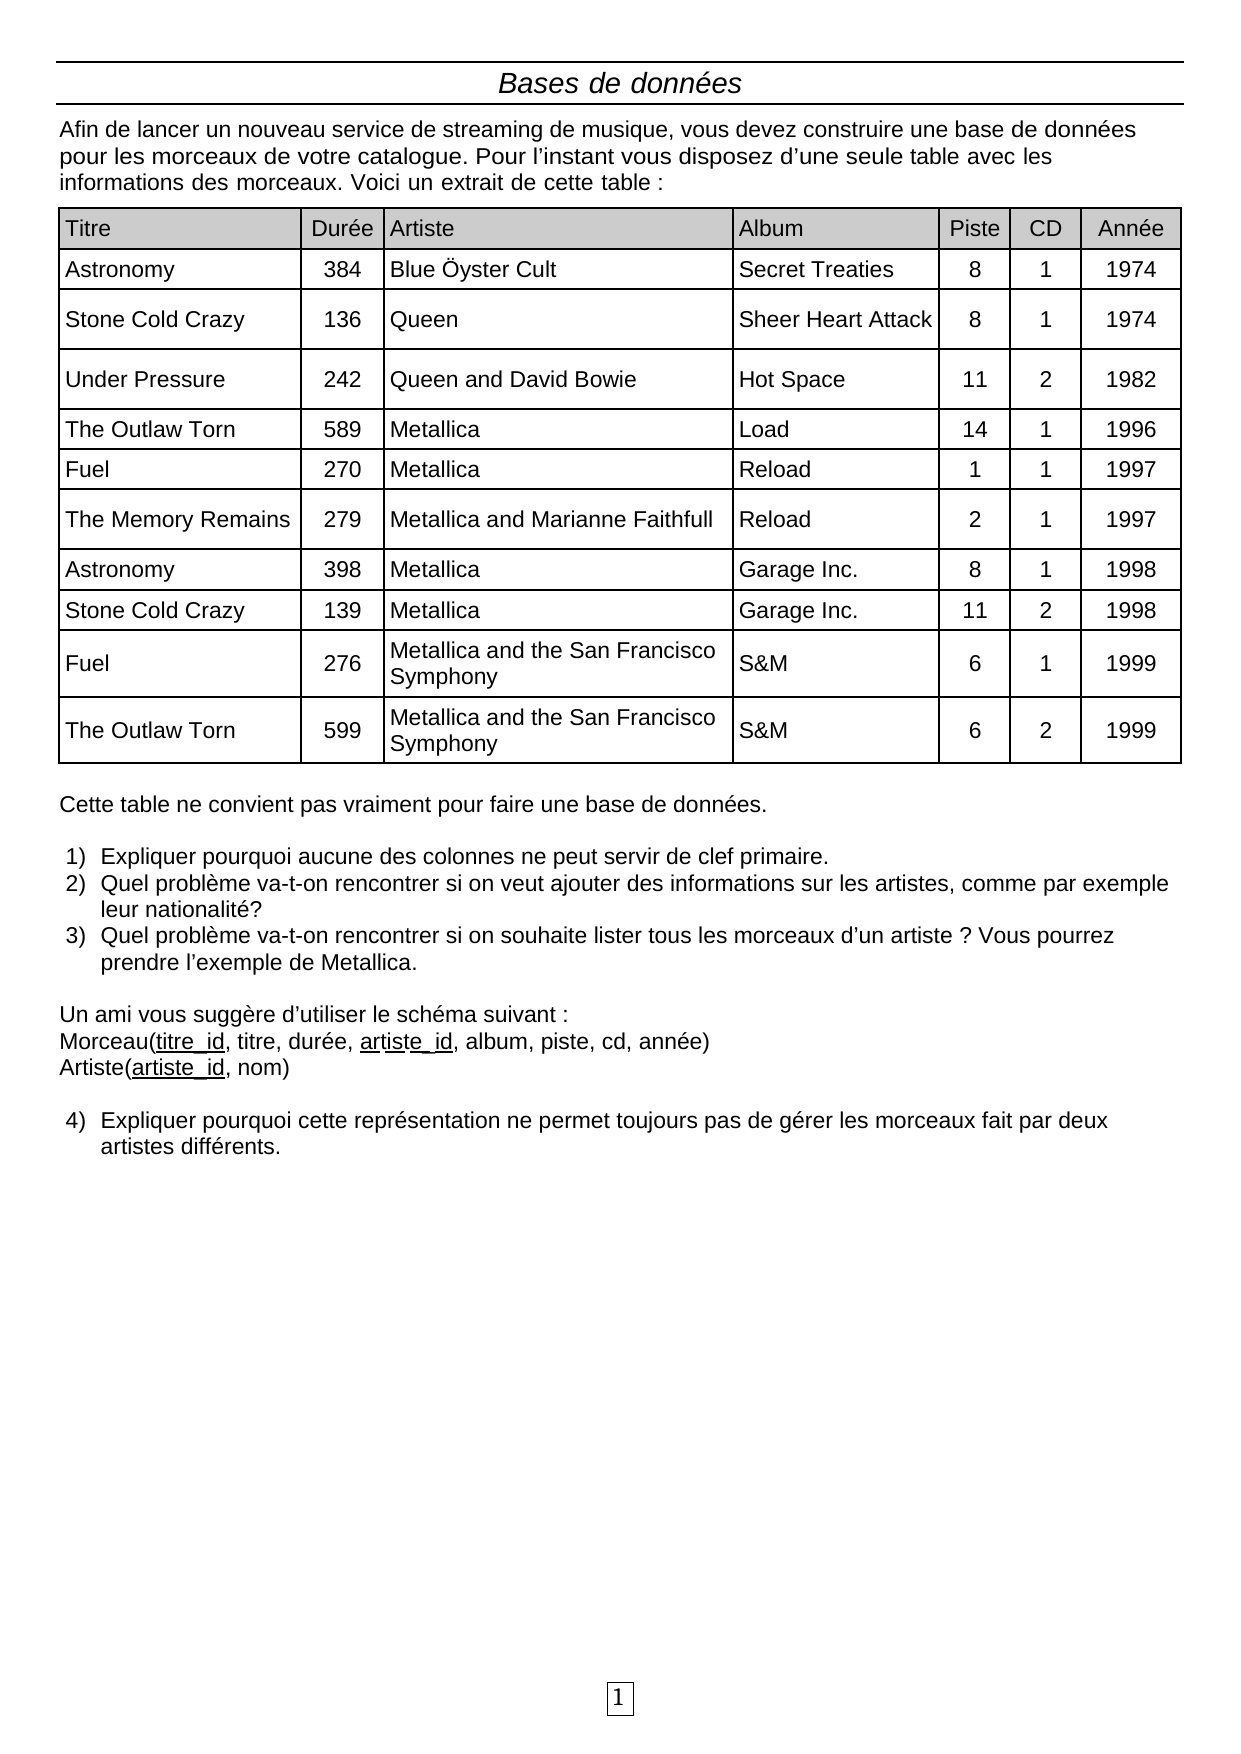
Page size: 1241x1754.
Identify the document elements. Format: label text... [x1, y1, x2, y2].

table_cell 2 [1011, 698, 1080, 762]
table_cell Garage Inc. [734, 550, 938, 588]
table_cell 1996 [1082, 410, 1180, 448]
table_cell The Memory Remains [60, 490, 300, 548]
table_cell Metallica [385, 591, 732, 629]
table_header Titre [60, 209, 300, 248]
table_cell 242 [302, 350, 383, 408]
table_cell 1 [1011, 631, 1080, 696]
table_header Artiste [385, 209, 732, 248]
list Quel problème va-t-on rencontrer si on souhaite lister tous les morceaux d’un artiste ? Vous pourrez prendre l’exemple de Metallica. [59, 922, 1181, 975]
table_header Album [734, 209, 938, 248]
text Artiste(artiste_id, nom) [59, 1054, 1181, 1081]
table_cell 6 [940, 698, 1009, 762]
table_cell Reload [734, 450, 938, 488]
table_cell Secret Treaties [734, 250, 938, 288]
table_cell 1 [940, 450, 1009, 488]
table_cell 1 [1011, 290, 1080, 348]
table_cell 1998 [1082, 591, 1180, 629]
table_cell Metallica [385, 410, 732, 448]
table_cell 279 [302, 490, 383, 548]
table_cell 8 [940, 550, 1009, 588]
table_cell 1 [1011, 450, 1080, 488]
table_cell 589 [302, 410, 383, 448]
table_cell 1 [1011, 410, 1080, 448]
table_cell 11 [940, 350, 1009, 408]
table_cell 2 [940, 490, 1009, 548]
table_cell 1974 [1082, 250, 1180, 288]
list Expliquer pourquoi aucune des colonnes ne peut servir de clef primaire. [59, 843, 1181, 870]
table_cell The Outlaw Torn [60, 410, 300, 448]
table_cell 2 [1011, 350, 1080, 408]
table_cell 1998 [1082, 550, 1180, 588]
table_cell Metallica and the San Francisco Symphony [385, 698, 732, 762]
table_cell Metallica and Marianne Faithfull [385, 490, 732, 548]
title Bases de données [56, 63, 1184, 103]
table_cell Metallica and the San Francisco Symphony [385, 631, 732, 696]
text Afin de lancer un nouveau service de streaming de musique, vous devez construire une base de données pour les morceaux de votre catalogue. Pour l’instant vous disposez d’une seule table avec les informations des morceaux. Voici un extrait de cette table : [59, 116, 1181, 196]
table_cell Hot Space [734, 350, 938, 408]
table_cell 14 [940, 410, 1009, 448]
table_cell Fuel [60, 450, 300, 488]
table_cell 1982 [1082, 350, 1180, 408]
table_cell 1 [1011, 490, 1080, 548]
table_cell 1999 [1082, 631, 1180, 696]
text Morceau(titre_id, titre, durée, artiste_id, album, piste, cd, année) [59, 1028, 1181, 1054]
table_cell 270 [302, 450, 383, 488]
table_cell Metallica [385, 450, 732, 488]
table_cell Stone Cold Crazy [60, 591, 300, 629]
table_header Piste [940, 209, 1009, 248]
table_cell 384 [302, 250, 383, 288]
text Un ami vous suggère d’utiliser le schéma suivant : [59, 1001, 1181, 1028]
table_cell Queen [385, 290, 732, 348]
table_cell 1997 [1082, 450, 1180, 488]
table_cell 1 [1011, 550, 1080, 588]
table_header CD [1011, 209, 1080, 248]
table_cell S&M [734, 631, 938, 696]
table_cell Garage Inc. [734, 591, 938, 629]
table_cell Sheer Heart Attack [734, 290, 938, 348]
table_cell 8 [940, 250, 1009, 288]
table_cell 6 [940, 631, 1009, 696]
table_cell Under Pressure [60, 350, 300, 408]
table_cell Fuel [60, 631, 300, 696]
table_cell Astronomy [60, 250, 300, 288]
table_cell 1997 [1082, 490, 1180, 548]
table_cell Queen and David Bowie [385, 350, 732, 408]
table_cell 599 [302, 698, 383, 762]
table_cell 1 [1011, 250, 1080, 288]
list Expliquer pourquoi cette représentation ne permet toujours pas de gérer les morceaux fait par deux artistes différents. [59, 1107, 1181, 1159]
table_cell Load [734, 410, 938, 448]
table_cell 1999 [1082, 698, 1180, 762]
table_cell Reload [734, 490, 938, 548]
table_header Durée [302, 209, 383, 248]
table_cell 11 [940, 591, 1009, 629]
table_cell 1974 [1082, 290, 1180, 348]
table_cell The Outlaw Torn [60, 698, 300, 762]
table_header Année [1082, 209, 1180, 248]
list Quel problème va-t-on rencontrer si on veut ajouter des informations sur les artistes, comme par exemple leur nationalité? [59, 870, 1181, 922]
table_cell 398 [302, 550, 383, 588]
table_cell Metallica [385, 550, 732, 588]
table_cell Stone Cold Crazy [60, 290, 300, 348]
table_cell 136 [302, 290, 383, 348]
table_cell Blue Öyster Cult [385, 250, 732, 288]
text Cette table ne convient pas vraiment pour faire une base de données. [59, 791, 1181, 817]
table_cell S&M [734, 698, 938, 762]
table_cell 8 [940, 290, 1009, 348]
table_cell 276 [302, 631, 383, 696]
table_cell 2 [1011, 591, 1080, 629]
table_cell 139 [302, 591, 383, 629]
table_cell Astronomy [60, 550, 300, 588]
